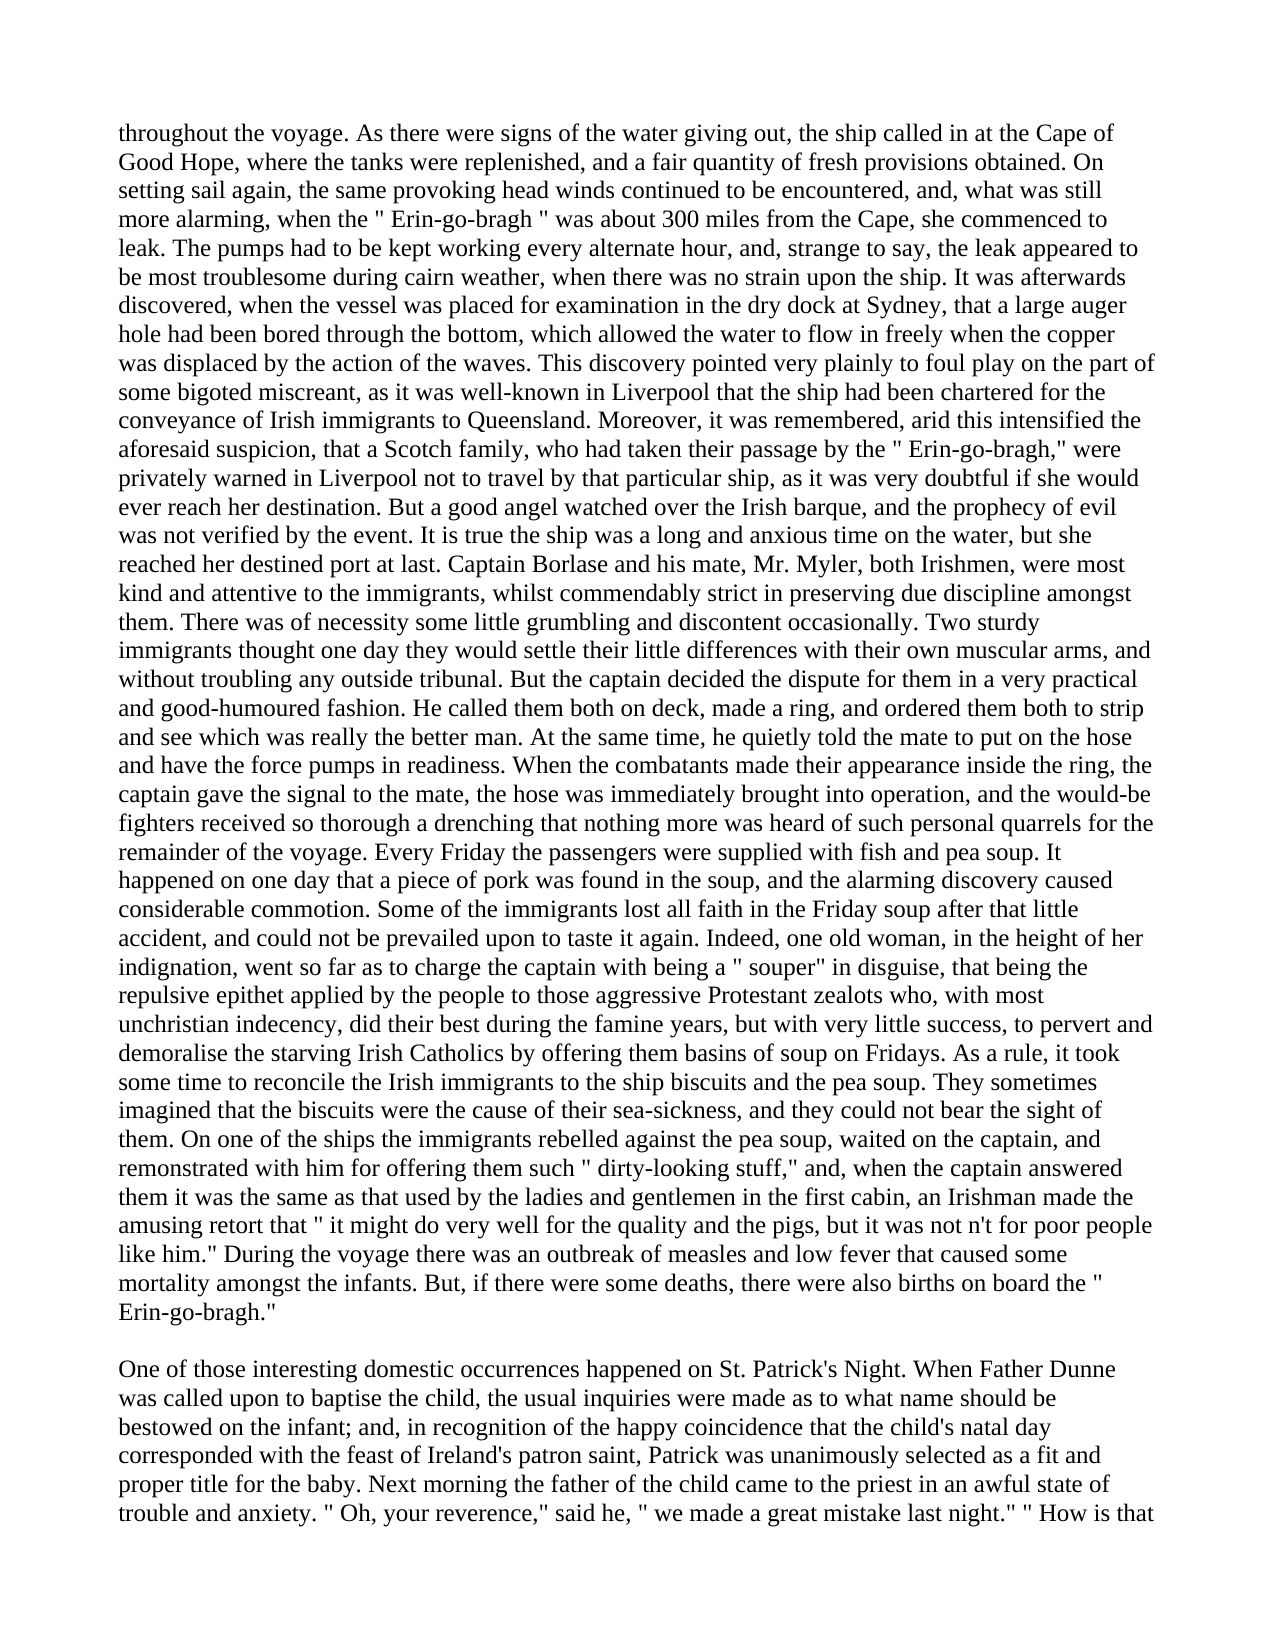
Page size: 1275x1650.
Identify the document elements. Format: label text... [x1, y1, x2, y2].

text One of those interesting domestic occurrences happened on St. Patrick's Night. When Father Dunne was called upon to baptise the child, the usual inquiries were made as to what name should be bestowed on the infant; and, in recognition of the happy coincidence that the child's natal day corresponded with the feast of Ireland's patron saint, Patrick was unanimously selected as a fit and proper title for the baby. Next morning the father of the child came to the priest in an awful state of trouble and anxiety. " Oh, your reverence," said he, " we made a great mistake last night." " How is that [118, 1354, 1157, 1527]
text throughout the voyage. As there were signs of the water giving out, the ship called in at the Cape of Good Hope, where the tanks were replenished, and a fair quantity of fresh provisions obtained. On setting sail again, the same provoking head winds continued to be encountered, and, what was still more alarming, when the " Erin-go-bragh " was about 300 miles from the Cape, she commenced to leak. The pumps had to be kept working every alternate hour, and, strange to say, the leak appeared to be most troublesome during cairn weather, when there was no strain upon the ship. It was afterwards discovered, when the vessel was placed for examination in the dry dock at Sydney, that a large auger hole had been bored through the bottom, which allowed the water to flow in freely when the copper was displaced by the action of the waves. This discovery pointed very plainly to foul play on the part of some bigoted miscreant, as it was well-known in Liverpool that the ship had been chartered for the conveyance of Irish immigrants to Queensland. Moreover, it was remembered, arid this intensified the aforesaid suspicion, that a Scotch family, who had taken their passage by the " Erin-go-bragh," were privately warned in Liverpool not to travel by that particular ship, as it was very doubtful if she would ever reach her destination. But a good angel watched over the Irish barque, and the prophecy of evil was not verified by the event. It is true the ship was a long and anxious time on the water, but she reached her destined port at last. Captain Borlase and his mate, Mr. Myler, both Irishmen, were most kind and attentive to the immigrants, whilst commendably strict in preserving due discipline amongst them. There was of necessity some little grumbling and discontent occasionally. Two sturdy immigrants thought one day they would settle their little differences with their own muscular arms, and without troubling any outside tribunal. But the captain decided the dispute for them in a very practical and good-humoured fashion. He called them both on deck, made a ring, and ordered them both to strip and see which was really the better man. At the same time, he quietly told the mate to put on the hose and have the force pumps in readiness. When the combatants made their appearance inside the ring, the captain gave the signal to the mate, the hose was immediately brought into operation, and the would-be fighters received so thorough a drenching that nothing more was heard of such personal quarrels for the remainder of the voyage. Every Friday the passengers were supplied with fish and pea soup. It happened on one day that a piece of pork was found in the soup, and the alarming discovery caused considerable commotion. Some of the immigrants lost all faith in the Friday soup after that little accident, and could not be prevailed upon to taste it again. Indeed, one old woman, in the height of her indignation, went so far as to charge the captain with being a " souper" in disguise, that being the repulsive epithet applied by the people to those aggressive Protestant zealots who, with most unchristian indecency, did their best during the famine years, but with very little success, to pervert and demoralise the starving Irish Catholics by offering them basins of soup on Fridays. As a rule, it took some time to reconcile the Irish immigrants to the ship biscuits and the pea soup. They sometimes imagined that the biscuits were the cause of their sea-sickness, and they could not bear the sight of them. On one of the ships the immigrants rebelled against the pea soup, waited on the captain, and remonstrated with him for offering them such " dirty-looking stuff," and, when the captain answered them it was the same as that used by the ladies and gentlemen in the first cabin, an Irishman made the amusing retort that " it might do very well for the quality and the pigs, but it was not n't for poor people like him." During the voyage there was an outbreak of measles and low fever that caused some mortality amongst the infants. But, if there were some deaths, there were also births on board the " Erin-go-bragh." [118, 118, 1157, 1326]
